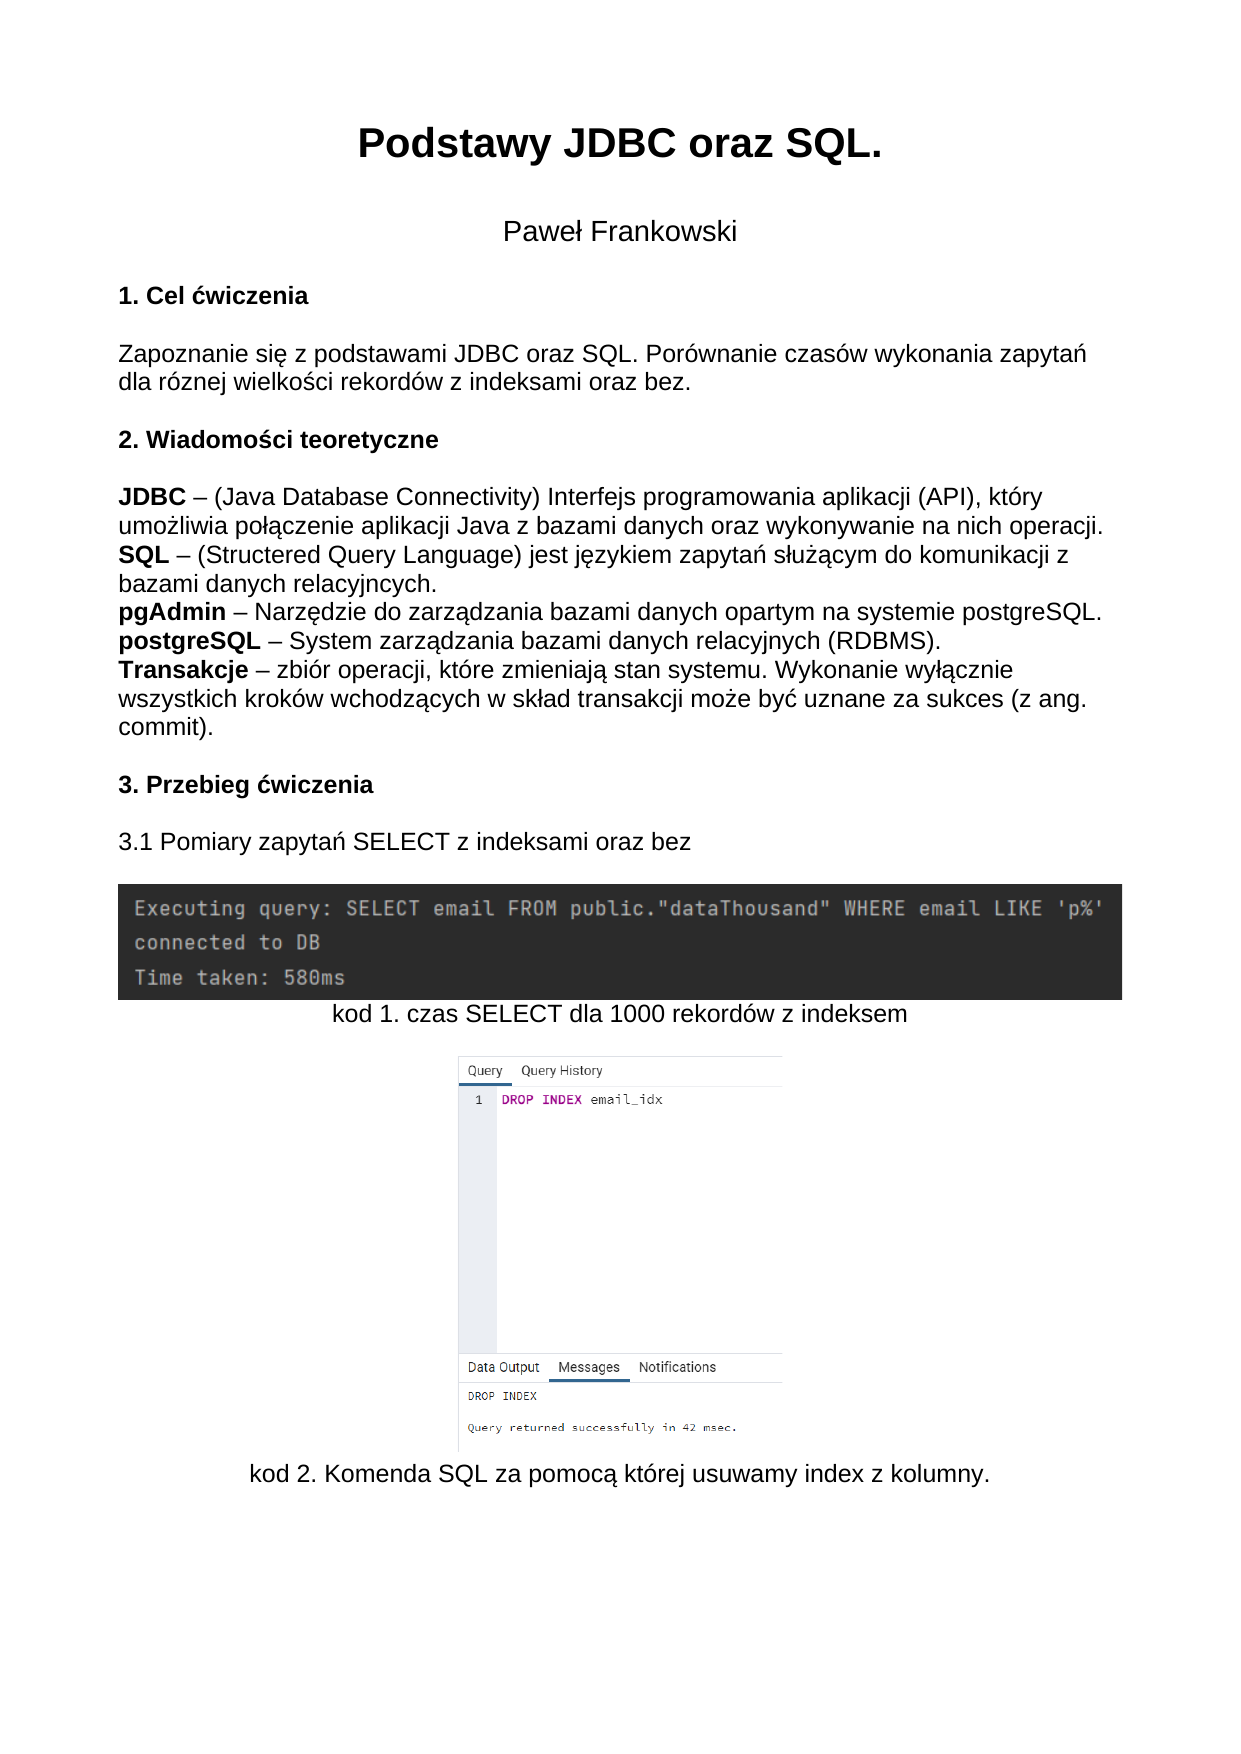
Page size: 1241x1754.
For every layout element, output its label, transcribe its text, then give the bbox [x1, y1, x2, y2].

picture [118, 884, 1123, 1000]
text kod 1. czas SELECT dla 1000 rekordów z indeksem [118, 1000, 1122, 1028]
text postgreSQL – System zarządzania bazami danych relacyjnych (RDBMS). [118, 626, 1122, 655]
text Transakcje – zbiór operacji, które zmieniają stan systemu. Wykonanie wyłącznie wszystkich kroków wchodzących w skład transakcji może być uznane za sukces (z ang. commit). [118, 655, 1122, 741]
text Paweł Frankowski [118, 214, 1122, 247]
text kod 2. Komenda SQL za pomocą której usuwamy index z kolumny. [118, 1459, 1122, 1488]
text 1. Cel ćwiczenia [118, 281, 1122, 310]
text 3. Przebieg ćwiczenia [118, 770, 1122, 798]
text JDBC – (Java Database Connectivity) Interfejs programowania aplikacji (API), który umożliwia połączenie aplikacji Java z bazami danych oraz wykonywanie na nich operacji. [118, 482, 1122, 540]
text Zapoznanie się z podstawami JDBC oraz SQL. Porównanie czasów wykonania zapytań dla róznej wielkości rekordów z indeksami oraz bez. [118, 338, 1122, 396]
text 3.1 Pomiary zapytań SELECT z indeksami oraz bez [118, 827, 1122, 856]
text 2. Wiadomości teoretyczne [118, 425, 1122, 453]
text pgAdmin – Narzędzie do zarządzania bazami danych opartym na systemie postgreSQL. [118, 597, 1122, 626]
text Podstawy JDBC oraz SQL. [118, 118, 1122, 166]
picture [457, 1056, 783, 1452]
text SQL – (Structered Query Language) jest językiem zapytań służącym do komunikacji z bazami danych relacyjncych. [118, 540, 1122, 597]
